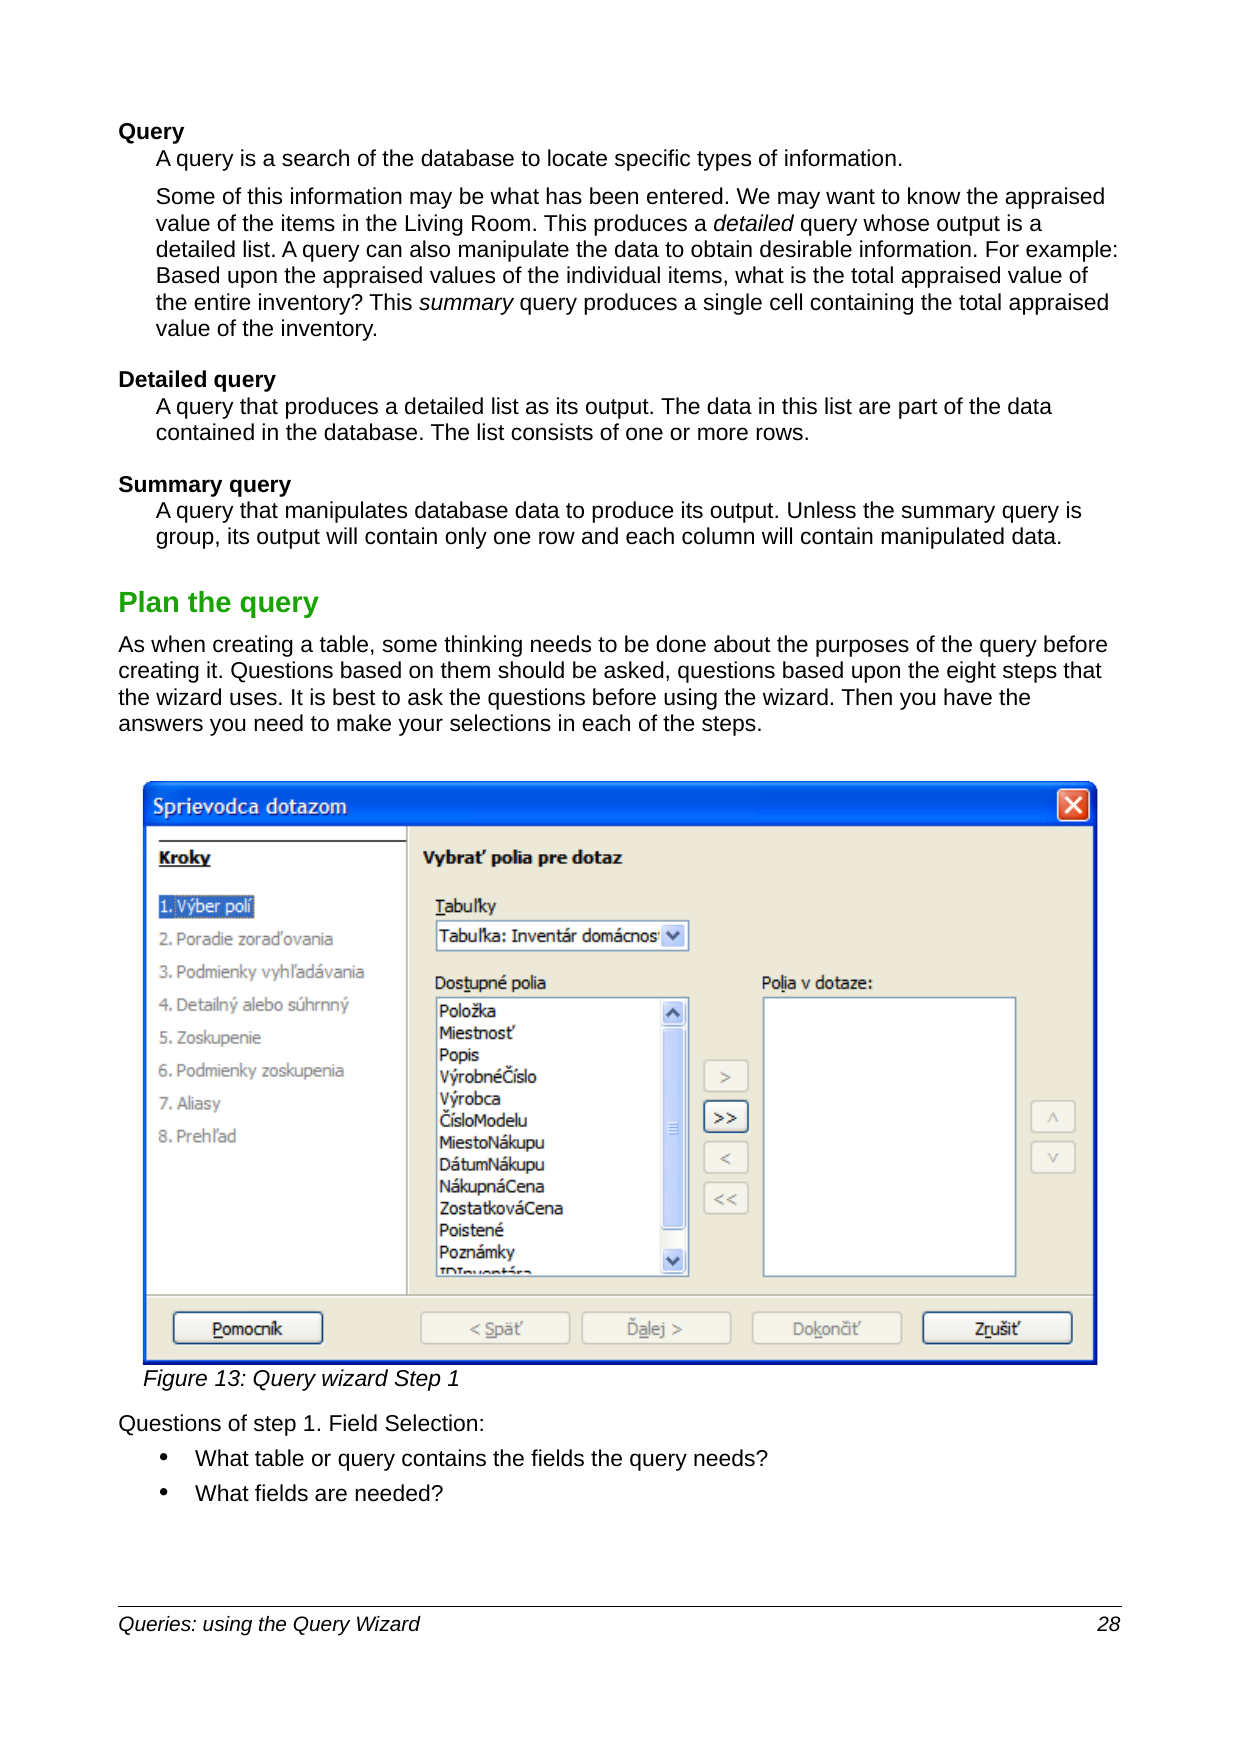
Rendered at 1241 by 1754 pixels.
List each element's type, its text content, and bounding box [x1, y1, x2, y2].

text A query that manipulates database data to produce its output. Unless the summary query is group, its output will contain only one row and each column will contain manipulated data. [156, 497, 1122, 549]
list What fields are needed? [156, 1478, 1122, 1507]
text A query that produces a detailed list as its output. The data in this list are part of the data contained in the database. The list consists of one or more rows. [156, 393, 1122, 446]
text Query [118, 118, 1122, 144]
text Figure 13: Query wizard Step 1 [143, 1365, 1097, 1391]
subtitle Plan the query [118, 585, 1122, 619]
text Some of this information may be what has been entered. We may want to know the appraised value of the items in the Living Room. This produces a detailed query whose output is a detailed list. A query can also manipulate the data to obtain desirable information. For example: Based upon the appraised values of the individual items, what is the total appraised value of the entire inventory? This summary query produces a single cell containing the total appraised value of the inventory. [156, 183, 1122, 341]
list What table or query contains the fields the query needs? [156, 1443, 1122, 1472]
text Detailed query [118, 366, 1122, 393]
text A query is a search of the database to locate specific types of information. [156, 144, 1122, 171]
text Summary query [118, 471, 1122, 497]
list As when creating a table, some thinking needs to be done about the purposes of the query before creating it. Questions based on them should be asked, questions based upon the eight steps that the wizard uses. It is best to ask the questions before using the wizard. Then you have the answers you need to make your selections in each of the steps. [118, 631, 1122, 736]
list Questions of step 1. Field Selection: [118, 1410, 1122, 1436]
picture [142, 781, 1098, 1365]
